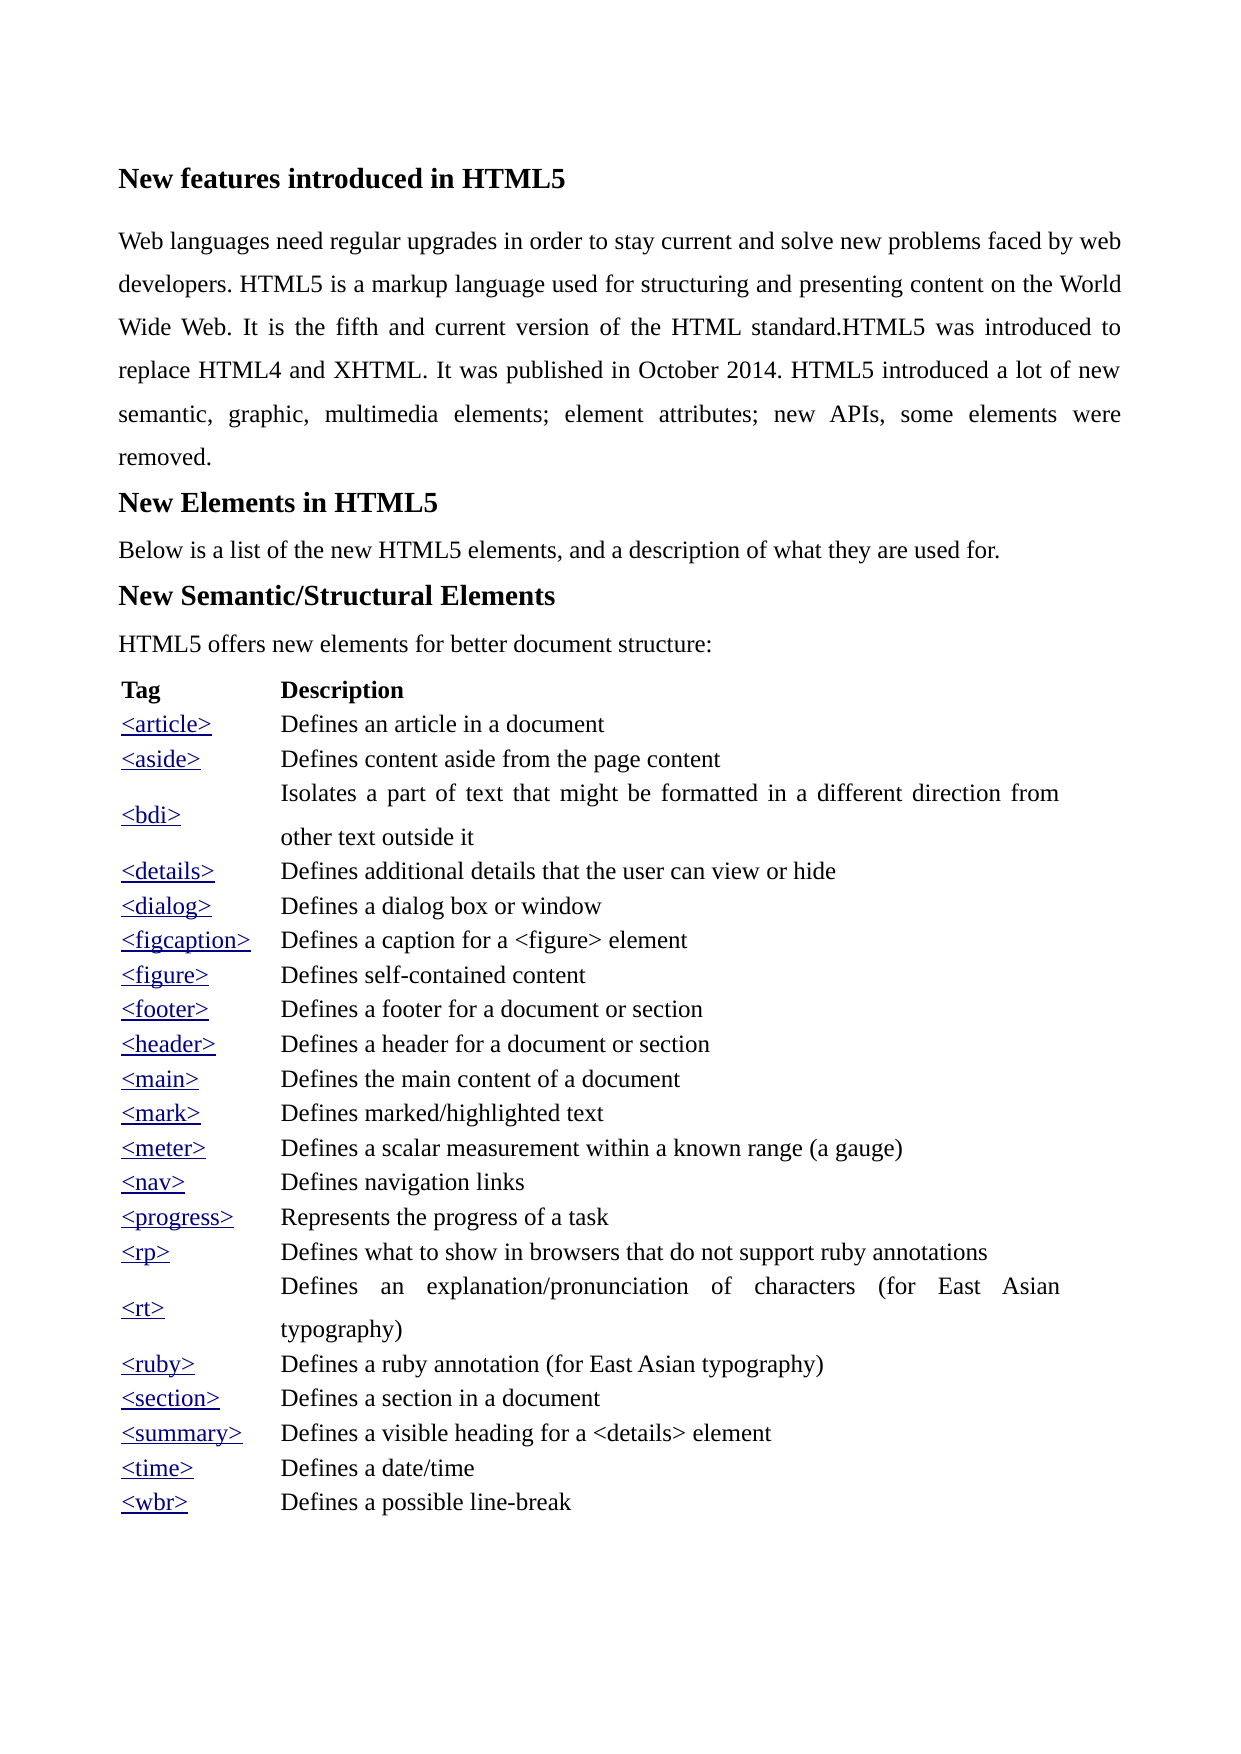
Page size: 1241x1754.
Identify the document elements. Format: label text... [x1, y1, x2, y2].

table_cell <footer> [118, 992, 277, 1026]
table_cell Defines a date/time [278, 1450, 1063, 1484]
text New Semantic/Structural Elements [118, 578, 1122, 612]
table_cell <figcaption> [118, 923, 277, 957]
text New features introduced in HTML5 [118, 161, 1122, 195]
table_cell <rp> [118, 1234, 277, 1268]
text HTML5 offers new elements for better document structure: [118, 629, 1122, 657]
table_cell <aside> [118, 741, 277, 776]
table_cell <details> [118, 853, 277, 888]
table_cell Defines a caption for a <figure> element [278, 923, 1063, 957]
table_cell <nav> [118, 1165, 277, 1199]
table_cell Isolates a part of text that might be formatted in a different direction from other text outside it [278, 776, 1063, 853]
table_cell Defines a footer for a document or section [278, 992, 1063, 1026]
table_cell Defines additional details that the user can view or hide [278, 853, 1063, 888]
table_cell Represents the progress of a task [278, 1199, 1063, 1234]
table_cell Defines the main content of a document [278, 1061, 1063, 1095]
text Web languages need regular upgrades in order to stay current and solve new problems faced by web developers. HTML5 is a markup language used for structuring and presenting content on the World Wide Web. It is the fifth and current version of the HTML standard.HTML5 was introduced to replace HTML4 and XHTML. It was published in October 2014. HTML5 introduced a lot of new semantic, graphic, multimedia elements; element attributes; new APIs, some elements were removed. [118, 226, 1122, 471]
table_cell <section> [118, 1381, 277, 1415]
table_cell <bdi> [118, 776, 277, 853]
table_cell <meter> [118, 1130, 277, 1164]
table_cell Defines self-contained content [278, 957, 1063, 992]
table_cell Defines a possible line-break [278, 1484, 1063, 1519]
table_header Description [278, 672, 1063, 706]
table_cell Defines a ruby annotation (for East Asian typography) [278, 1346, 1063, 1381]
table_cell Defines an article in a document [278, 706, 1063, 741]
table_cell Defines what to show in browsers that do not support ruby annotations [278, 1234, 1063, 1268]
table_cell <header> [118, 1026, 277, 1061]
table_cell <dialog> [118, 888, 277, 922]
table_cell <rt> [118, 1268, 277, 1346]
text New Elements in HTML5 [118, 485, 1122, 518]
table_cell Defines a scalar measurement within a known range (a gauge) [278, 1130, 1063, 1164]
table_cell <progress> [118, 1199, 277, 1234]
table_cell Defines a visible heading for a <details> element [278, 1415, 1063, 1450]
table_cell <wbr> [118, 1484, 277, 1519]
text Below is a list of the new HTML5 elements, and a description of what they are used for. [118, 535, 1122, 564]
table_cell <figure> [118, 957, 277, 992]
table_cell <mark> [118, 1095, 277, 1130]
table_cell Defines content aside from the page content [278, 741, 1063, 776]
table_cell <summary> [118, 1415, 277, 1450]
table_header Tag [118, 672, 277, 706]
table_cell Defines navigation links [278, 1165, 1063, 1199]
table_cell <article> [118, 706, 277, 741]
table_cell Defines a section in a document [278, 1381, 1063, 1415]
table_cell Defines a header for a document or section [278, 1026, 1063, 1061]
table_cell Defines marked/highlighted text [278, 1095, 1063, 1130]
table_cell <ruby> [118, 1346, 277, 1381]
table_cell <time> [118, 1450, 277, 1484]
table_cell <main> [118, 1061, 277, 1095]
table_cell Defines an explanation/pronunciation of characters (for East Asian typography) [278, 1268, 1063, 1346]
table_cell Defines a dialog box or window [278, 888, 1063, 922]
